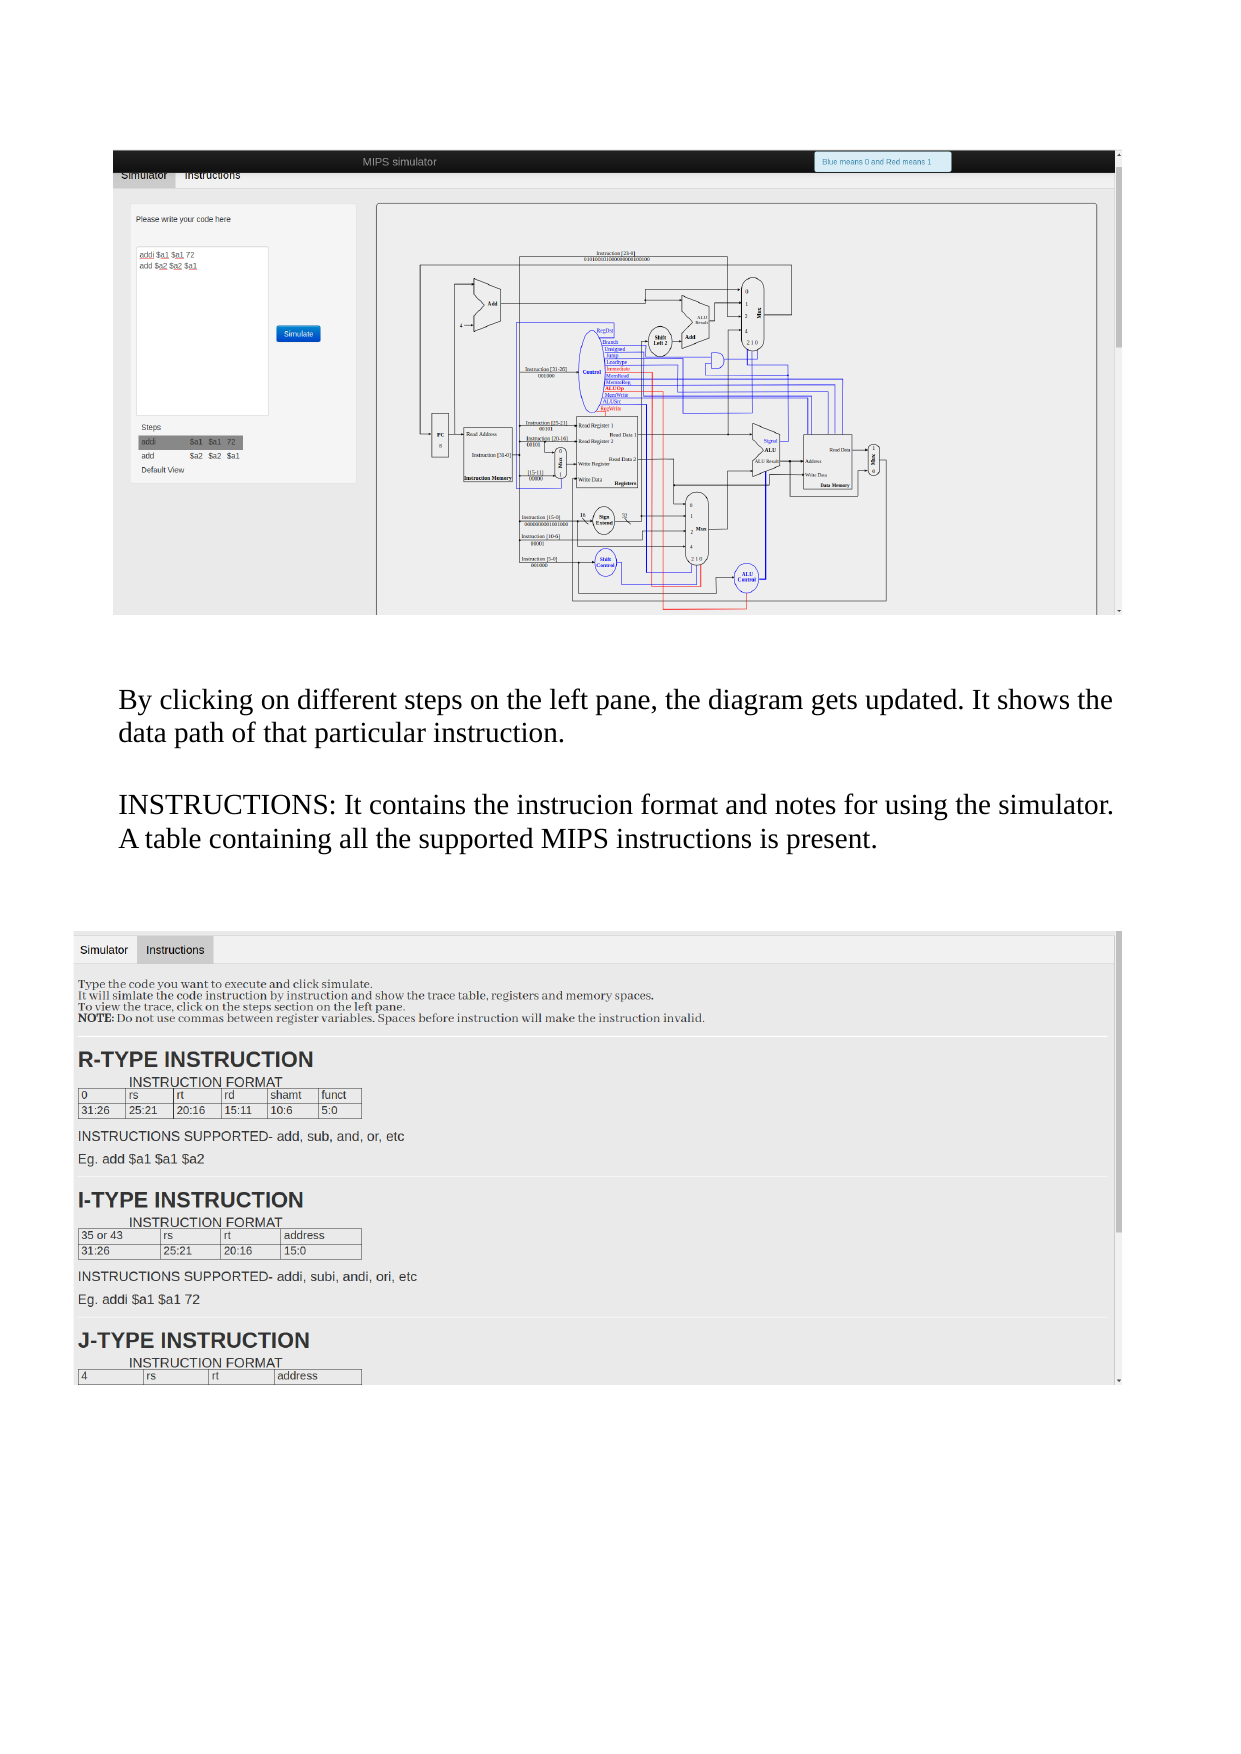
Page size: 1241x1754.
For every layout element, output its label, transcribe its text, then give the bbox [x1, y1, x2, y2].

picture [73, 931, 1123, 1385]
text By clicking on different steps on the left pane, the diagram gets updated. It shows the data path of that particular instruction. [118, 682, 1122, 749]
picture [113, 149, 1123, 615]
text INSTRUCTIONS: It contains the instrucion format and notes for using the simulator. A table containing all the supported MIPS instructions is present. [118, 787, 1122, 854]
